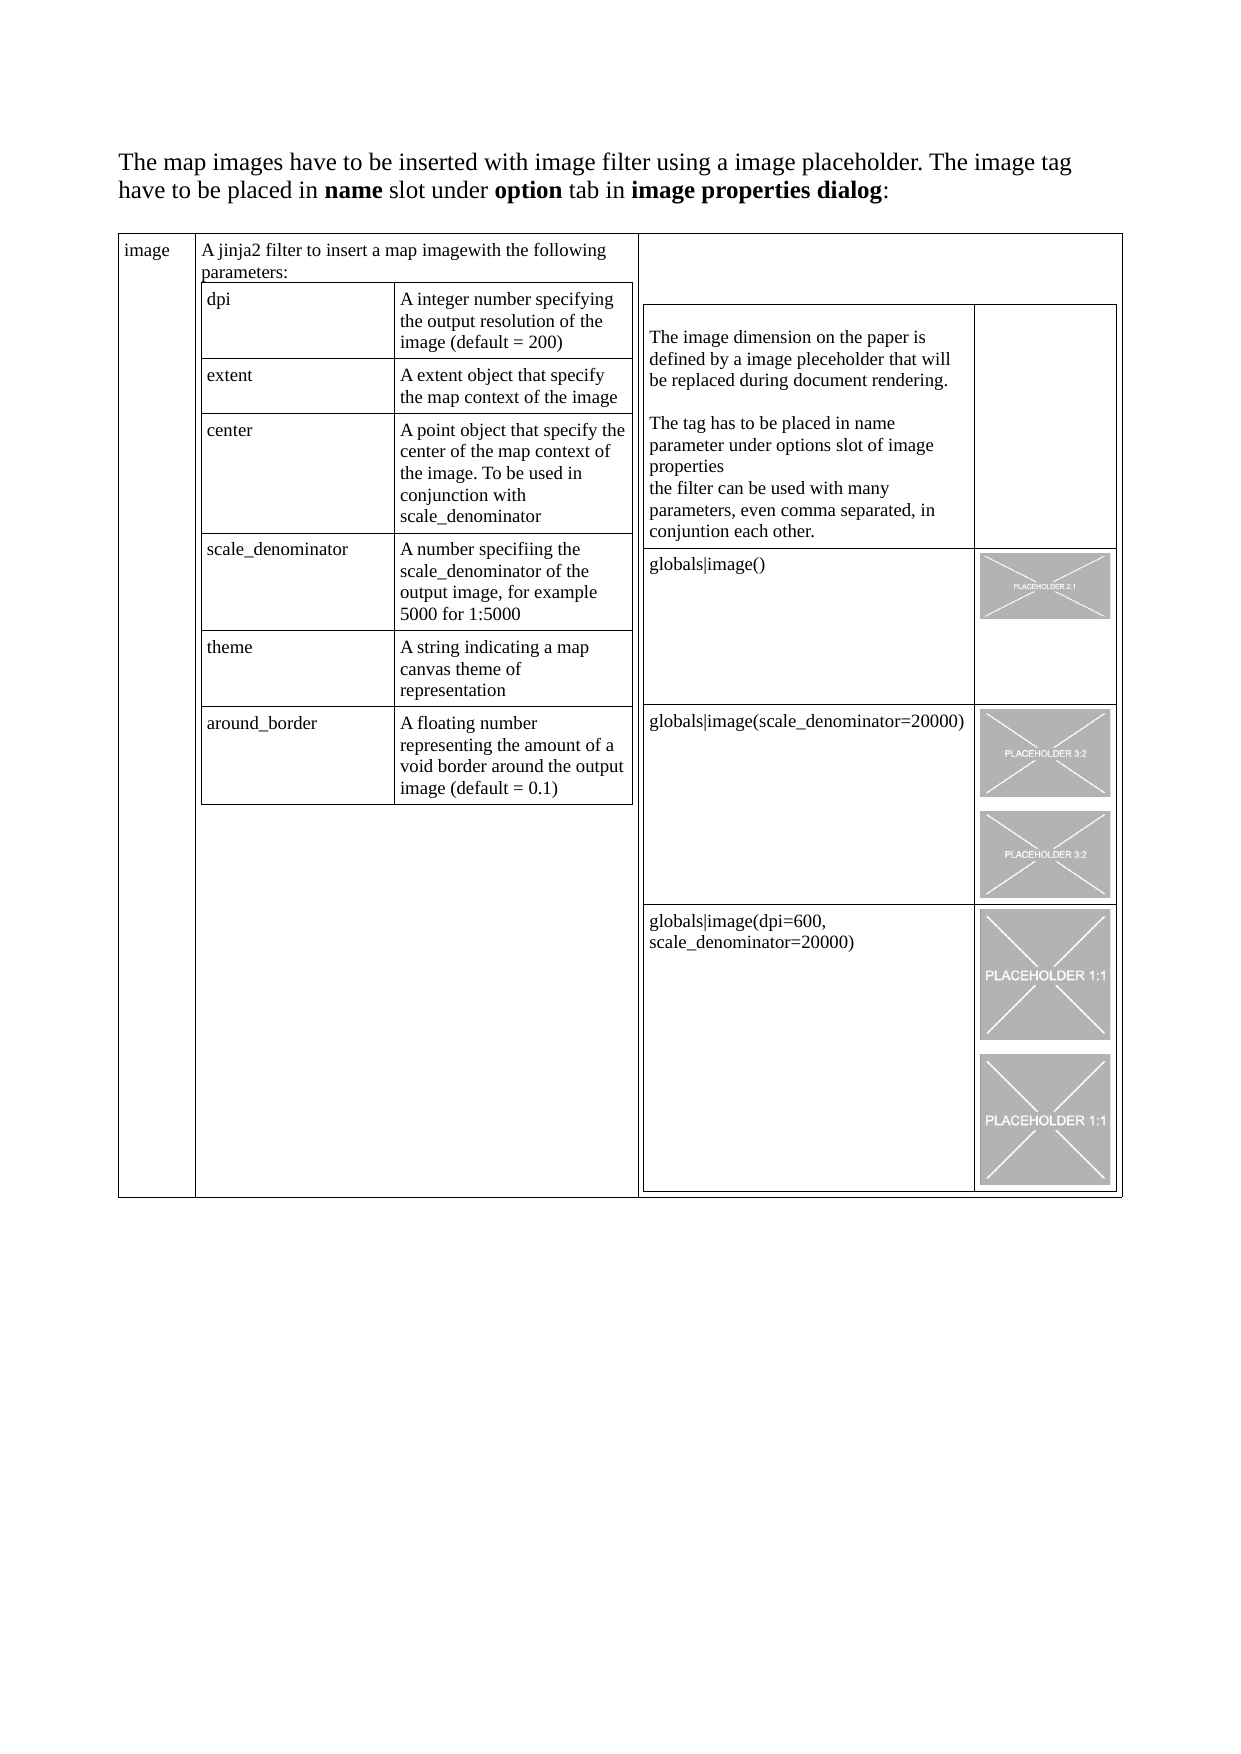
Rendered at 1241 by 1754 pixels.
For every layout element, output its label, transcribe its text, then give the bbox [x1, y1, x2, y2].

table_cell [975, 705, 1116, 904]
table_cell A string indicating a map canvas theme of representation [395, 631, 632, 706]
picture [980, 553, 1111, 619]
table_cell [975, 549, 1116, 704]
table_cell globals|image() [644, 549, 974, 704]
table_cell A extent object that specify the map context of the image [395, 359, 632, 413]
table_cell around_border [202, 707, 394, 804]
table_cell A floating number representing the amount of a void border around the output image (default = 0.1) [395, 707, 632, 804]
table_cell A number specifiing the scale_denominator of the output image, for example 5000 for 1:5000 [395, 534, 632, 630]
picture [980, 1054, 1111, 1185]
picture [980, 909, 1111, 1040]
table_header dpi [202, 283, 394, 358]
table_header [975, 305, 1116, 547]
table_header image [119, 234, 195, 1197]
table_header [639, 234, 1122, 1197]
table_cell A point object that specify the center of the map context of the image. To be used in conjunction with scale_denominator [395, 414, 632, 532]
table_cell globals|image(scale_denominator=20000) [644, 705, 974, 904]
picture [980, 709, 1111, 797]
text The map images have to be inserted with image filter using a image placeholder. The image tag have to be placed in name slot under option tab in image properties dialog: [118, 147, 1122, 204]
table_cell [975, 905, 1116, 1191]
table_cell scale_denominator [202, 534, 394, 630]
table_cell extent [202, 359, 394, 413]
table_header A jinja2 filter to insert a map imagewith the following parameters: [196, 234, 638, 1197]
table_header A integer number specifying the output resolution of the image (default = 200) [395, 283, 632, 358]
table_cell globals|image(dpi=600, scale_denominator=20000) [644, 905, 974, 1191]
picture [980, 811, 1111, 898]
table_cell theme [202, 631, 394, 706]
table_header The image dimension on the paper is defined by a image pleceholder that will be replaced during document rendering. The tag has to be placed in name parameter under options slot of image properties the filter can be used with many parameters, even comma separated, in conjuntion each other. [644, 305, 974, 547]
table_cell center [202, 414, 394, 532]
